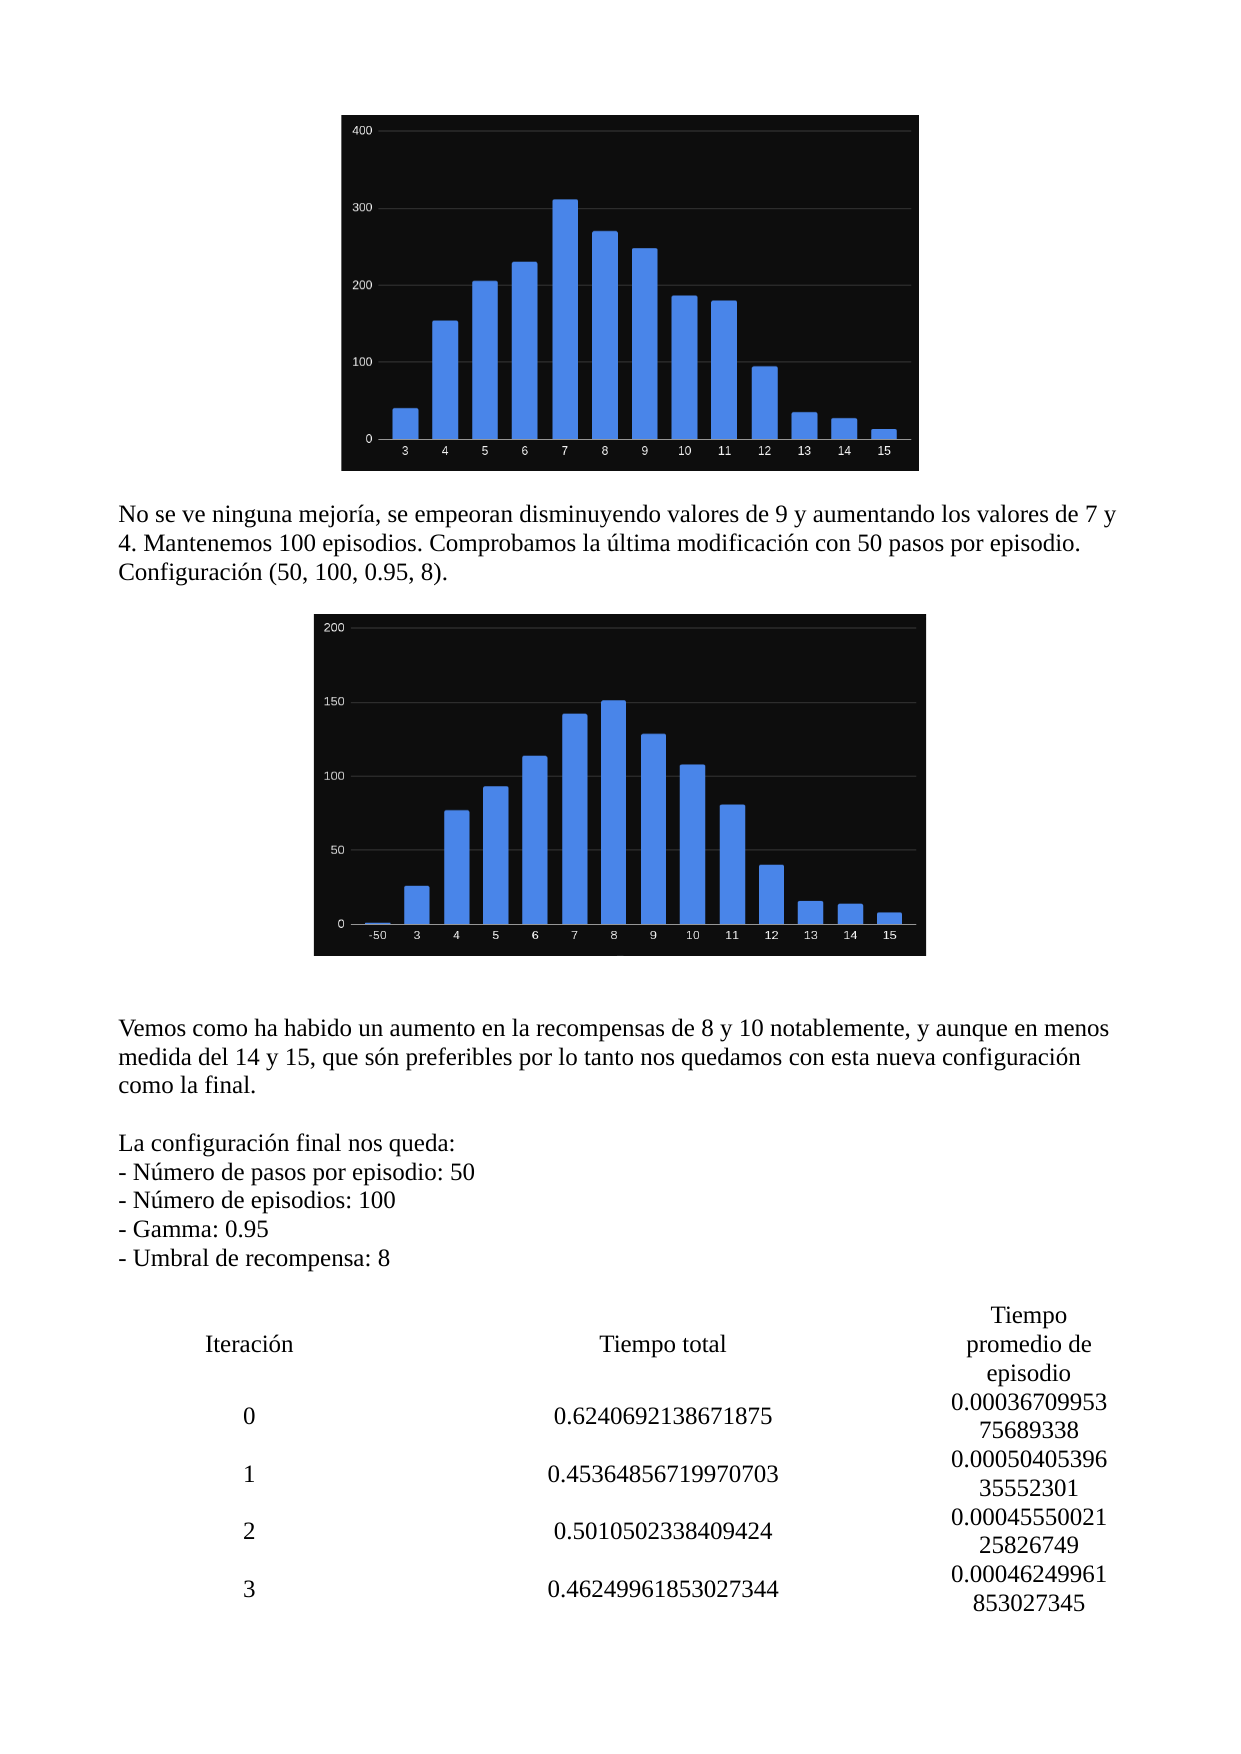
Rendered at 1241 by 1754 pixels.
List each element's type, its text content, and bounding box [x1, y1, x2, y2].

text No se ve ninguna mejoría, se empeoran disminuyendo valores de 9 y aumentando los valores de 7 y 4. Mantenemos 100 episodios. Comprobamos la última modificación con 50 pasos por episodio. Configuración (50, 100, 0.95, 8). [118, 499, 1122, 585]
table_cell 0.45364856719970703 [380, 1444, 946, 1502]
table_cell 1 [118, 1444, 380, 1502]
text - Umbral de recompensa: 8 [118, 1243, 1122, 1272]
text La configuración final nos queda: [118, 1128, 1122, 1157]
table_header Iteración [118, 1301, 380, 1387]
table_cell 2 [118, 1502, 380, 1559]
picture [313, 614, 927, 956]
table_header Tiempo promedio de episodio [946, 1301, 1112, 1387]
table_cell 0.00046249961853027345 [946, 1559, 1112, 1617]
table_cell 0.0003670995375689338 [946, 1387, 1112, 1444]
table_cell 0.0004555002125826749 [946, 1502, 1112, 1559]
text - Número de pasos por episodio: 50 [118, 1157, 1122, 1186]
table_cell 0 [118, 1387, 380, 1444]
picture [341, 115, 919, 471]
text - Gamma: 0.95 [118, 1214, 1122, 1243]
table_cell 0.6240692138671875 [380, 1387, 946, 1444]
table_header Tiempo total [380, 1301, 946, 1387]
table_cell 0.5010502338409424 [380, 1502, 946, 1559]
text - Número de episodios: 100 [118, 1186, 1122, 1214]
table_cell 0.0005040539635552301 [946, 1444, 1112, 1502]
table_cell 3 [118, 1559, 380, 1617]
table_cell 0.46249961853027344 [380, 1559, 946, 1617]
text Vemos como ha habido un aumento en la recompensas de 8 y 10 notablemente, y aunque en menos medida del 14 y 15, que són preferibles por lo tanto nos quedamos con esta nueva configuración como la final. [118, 1013, 1122, 1099]
